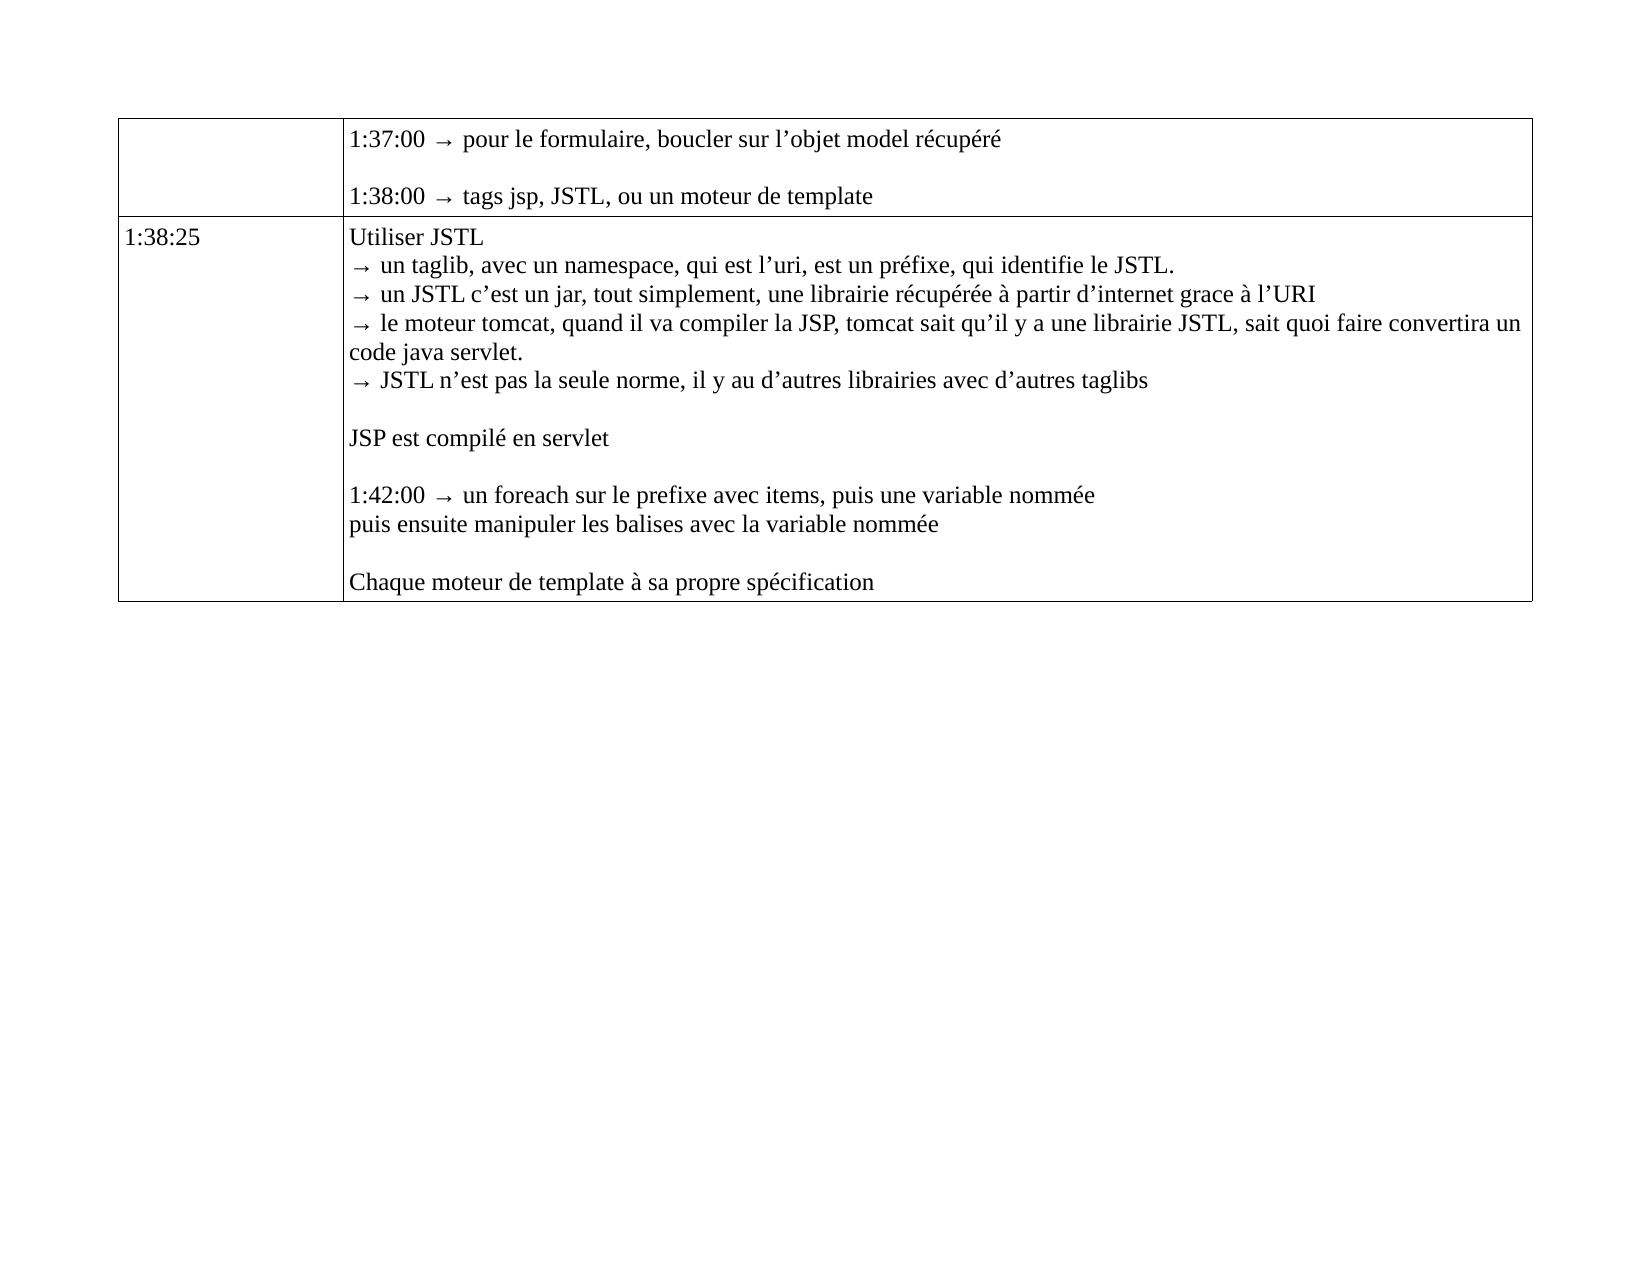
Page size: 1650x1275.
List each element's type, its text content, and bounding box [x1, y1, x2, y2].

table_cell [119, 119, 343, 216]
table_cell Utiliser JSTL → un taglib, avec un namespace, qui est l’uri, est un préfixe, qui identifie le JSTL. → un JSTL c’est un jar, tout simplement, une librairie récupérée à partir d’internet grace à l’URI → le moteur tomcat, quand il va compiler la JSP, tomcat sait qu’il y a une librairie JSTL, sait quoi faire convertira un code java servlet. → JSTL n’est pas la seule norme, il y au d’autres librairies avec d’autres taglibs JSP est compilé en servlet 1:42:00 → un foreach sur le prefixe avec items, puis une variable nommée puis ensuite manipuler les balises avec la variable nommée Chaque moteur de template à sa propre spécification [344, 217, 1532, 601]
table_cell 1:38:25 [119, 217, 343, 601]
table_cell 1:37:00 → pour le formulaire, boucler sur l’objet model récupéré 1:38:00 → tags jsp, JSTL, ou un moteur de template [344, 119, 1532, 216]
